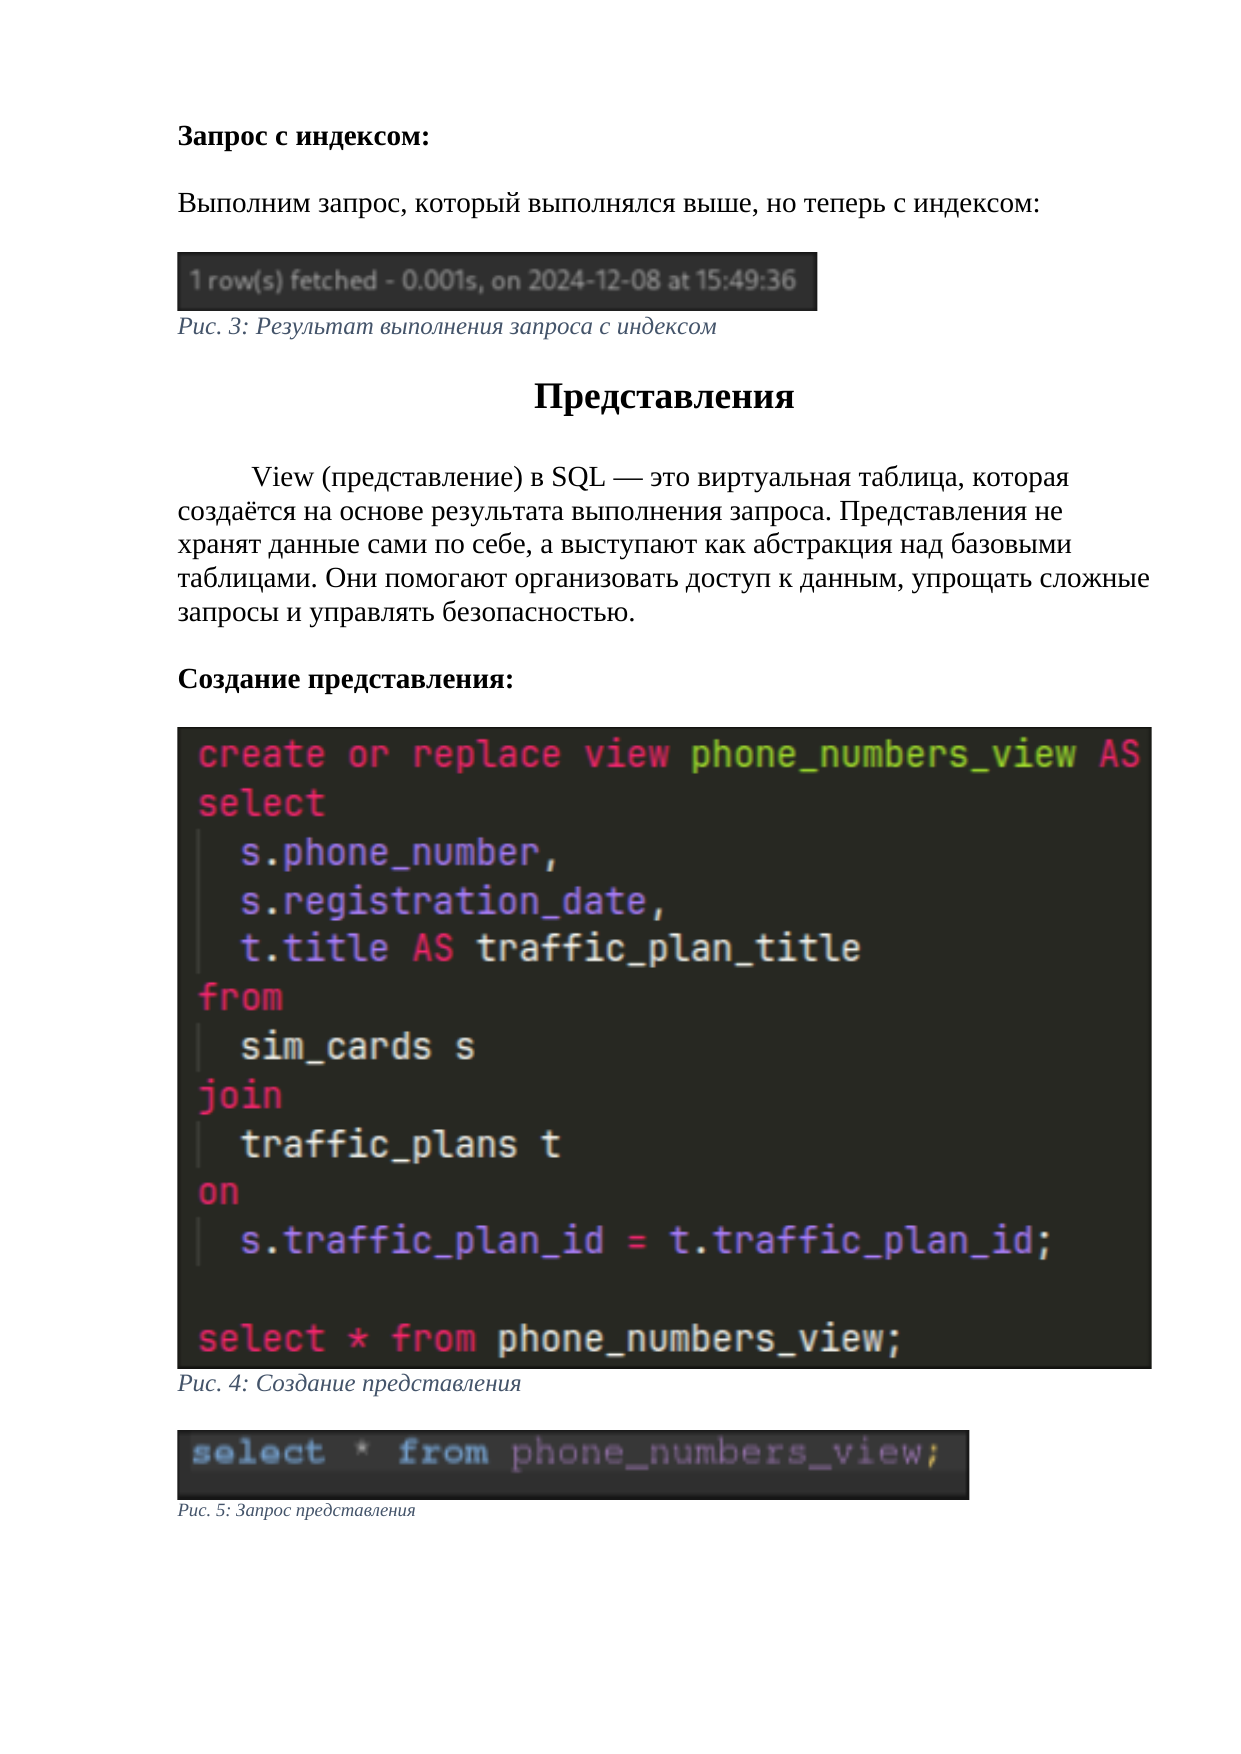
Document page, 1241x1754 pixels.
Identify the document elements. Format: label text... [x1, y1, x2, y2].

text Рис. 3: Результат выполнения запроса с индексом [177, 311, 817, 340]
text Рис. 5: Запрос представления [177, 1500, 969, 1521]
picture [177, 1430, 970, 1500]
picture [177, 727, 1152, 1369]
text Запрос с индексом: [177, 118, 1152, 152]
text Создание представления: [177, 661, 1152, 694]
text Рис. 4: Создание представления [177, 1369, 1152, 1397]
text Представления [177, 373, 1152, 416]
picture [177, 252, 818, 311]
text View (представление) в SQL — это виртуальная таблица, которая создаётся на основе результата выполнения запроса. Представления не хранят данные сами по себе, а выступают как абстракция над базовыми таблицами. Они помогают организовать доступ к данным, упрощать сложные запросы и управлять безопасностью. [177, 459, 1152, 627]
text Выполним запрос, который выполнялся выше, но теперь с индексом: [177, 185, 1152, 219]
